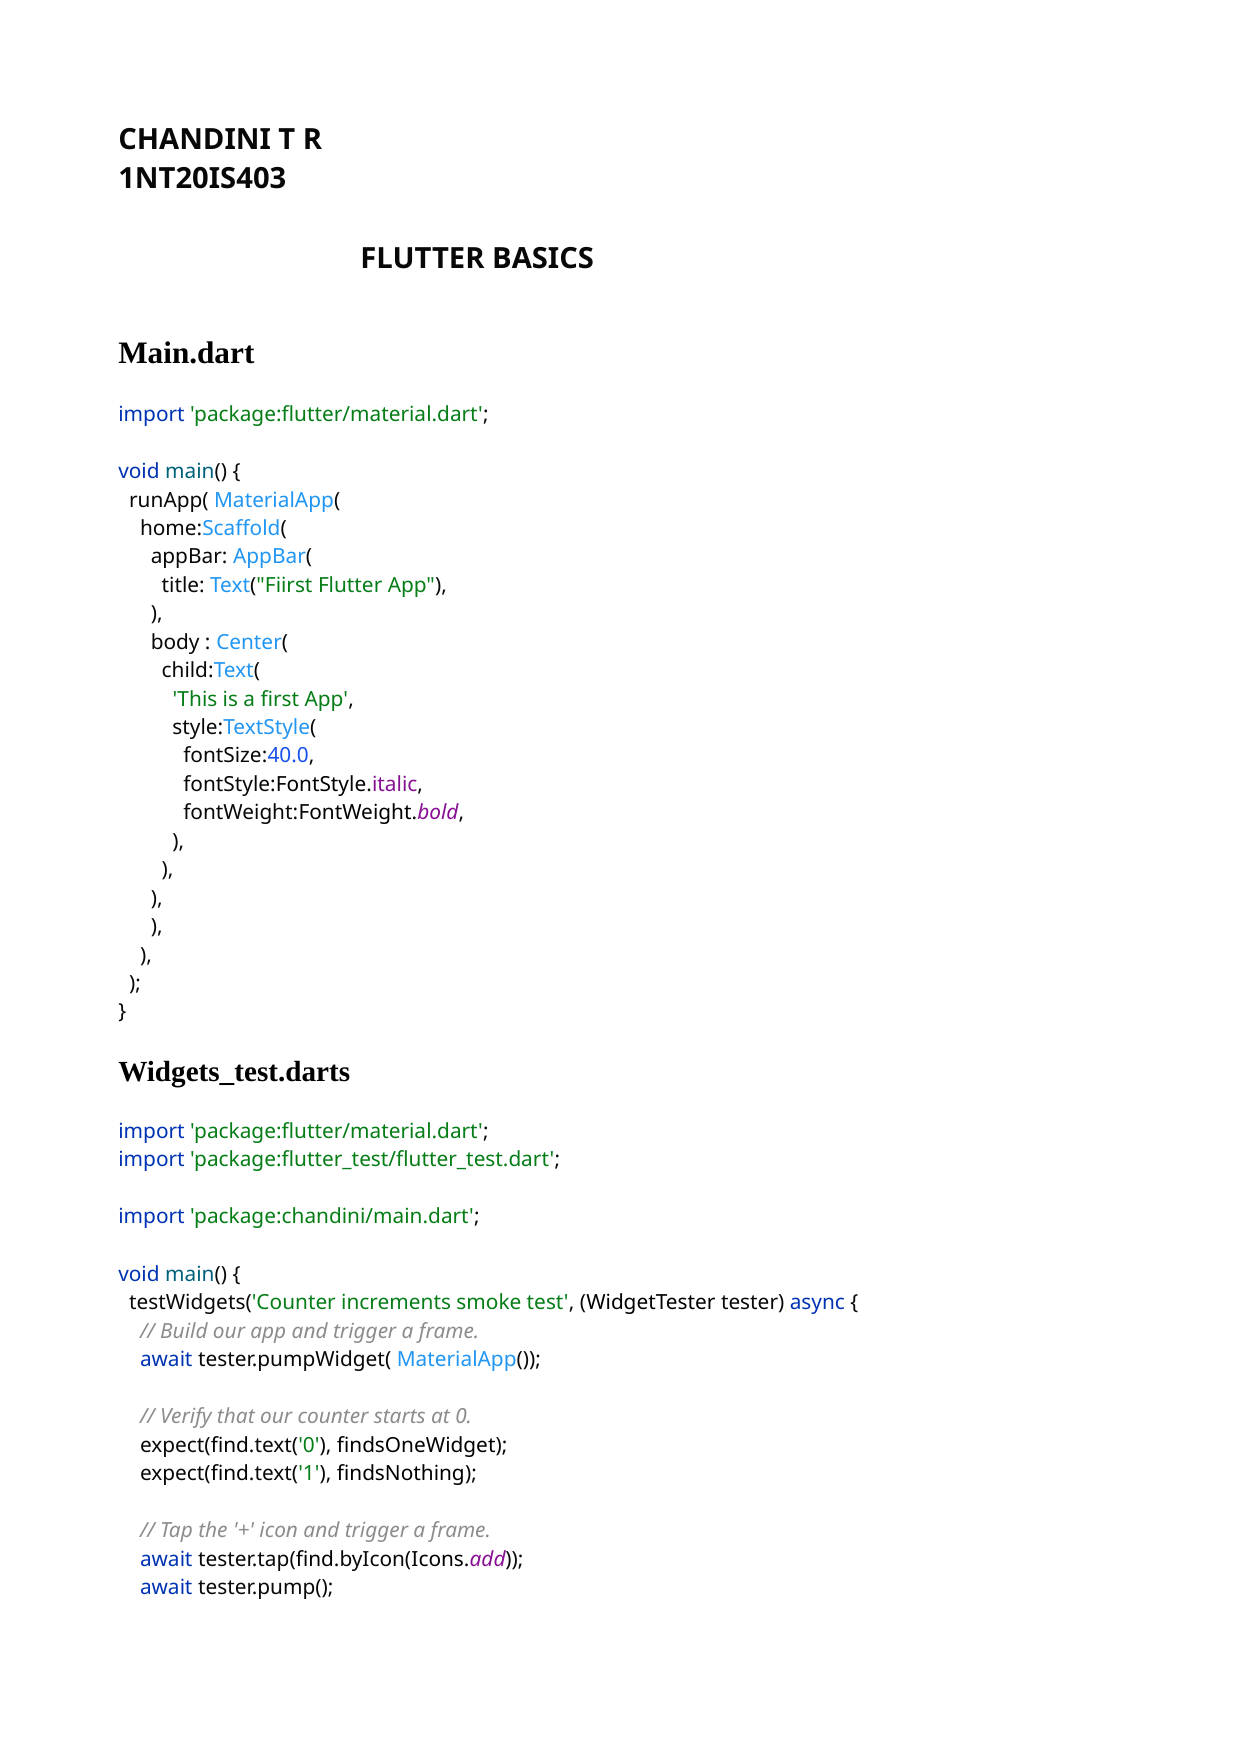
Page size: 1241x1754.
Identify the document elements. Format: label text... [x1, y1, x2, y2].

text import 'package:flutter/material.dart'; import 'package:flutter_test/flutter_test.dart'; import 'package:chandini/main.dart'; void main() { testWidgets('Counter increments smoke test', (WidgetTester tester) async { // Build our app and trigger a frame. await tester.pumpWidget( MaterialApp()); // Verify that our counter starts at 0. expect(find.text('0'), findsOneWidget); expect(find.text('1'), findsNothing); // Tap the '+' icon and trigger a frame. await tester.tap(find.byIcon(Icons.add)); await tester.pump(); [118, 1116, 1122, 1629]
text FLUTTER BASICS [118, 237, 1122, 277]
text CHANDINI T R [118, 118, 1122, 158]
text import 'package:flutter/material.dart'; void main() { runApp( MaterialApp( home:Scaffold( appBar: AppBar( title: Text("Fiirst Flutter App"), ), body : Center( child:Text( 'This is a first App', style:TextStyle( fontSize:40.0, fontStyle:FontStyle.italic, fontWeight:FontWeight.bold, ), ), ), ), ), ); } [118, 399, 1122, 1054]
text 1NT20IS403 [118, 158, 1122, 197]
text Widgets_test.darts [118, 1054, 1122, 1087]
text Main.dart [118, 334, 1122, 370]
